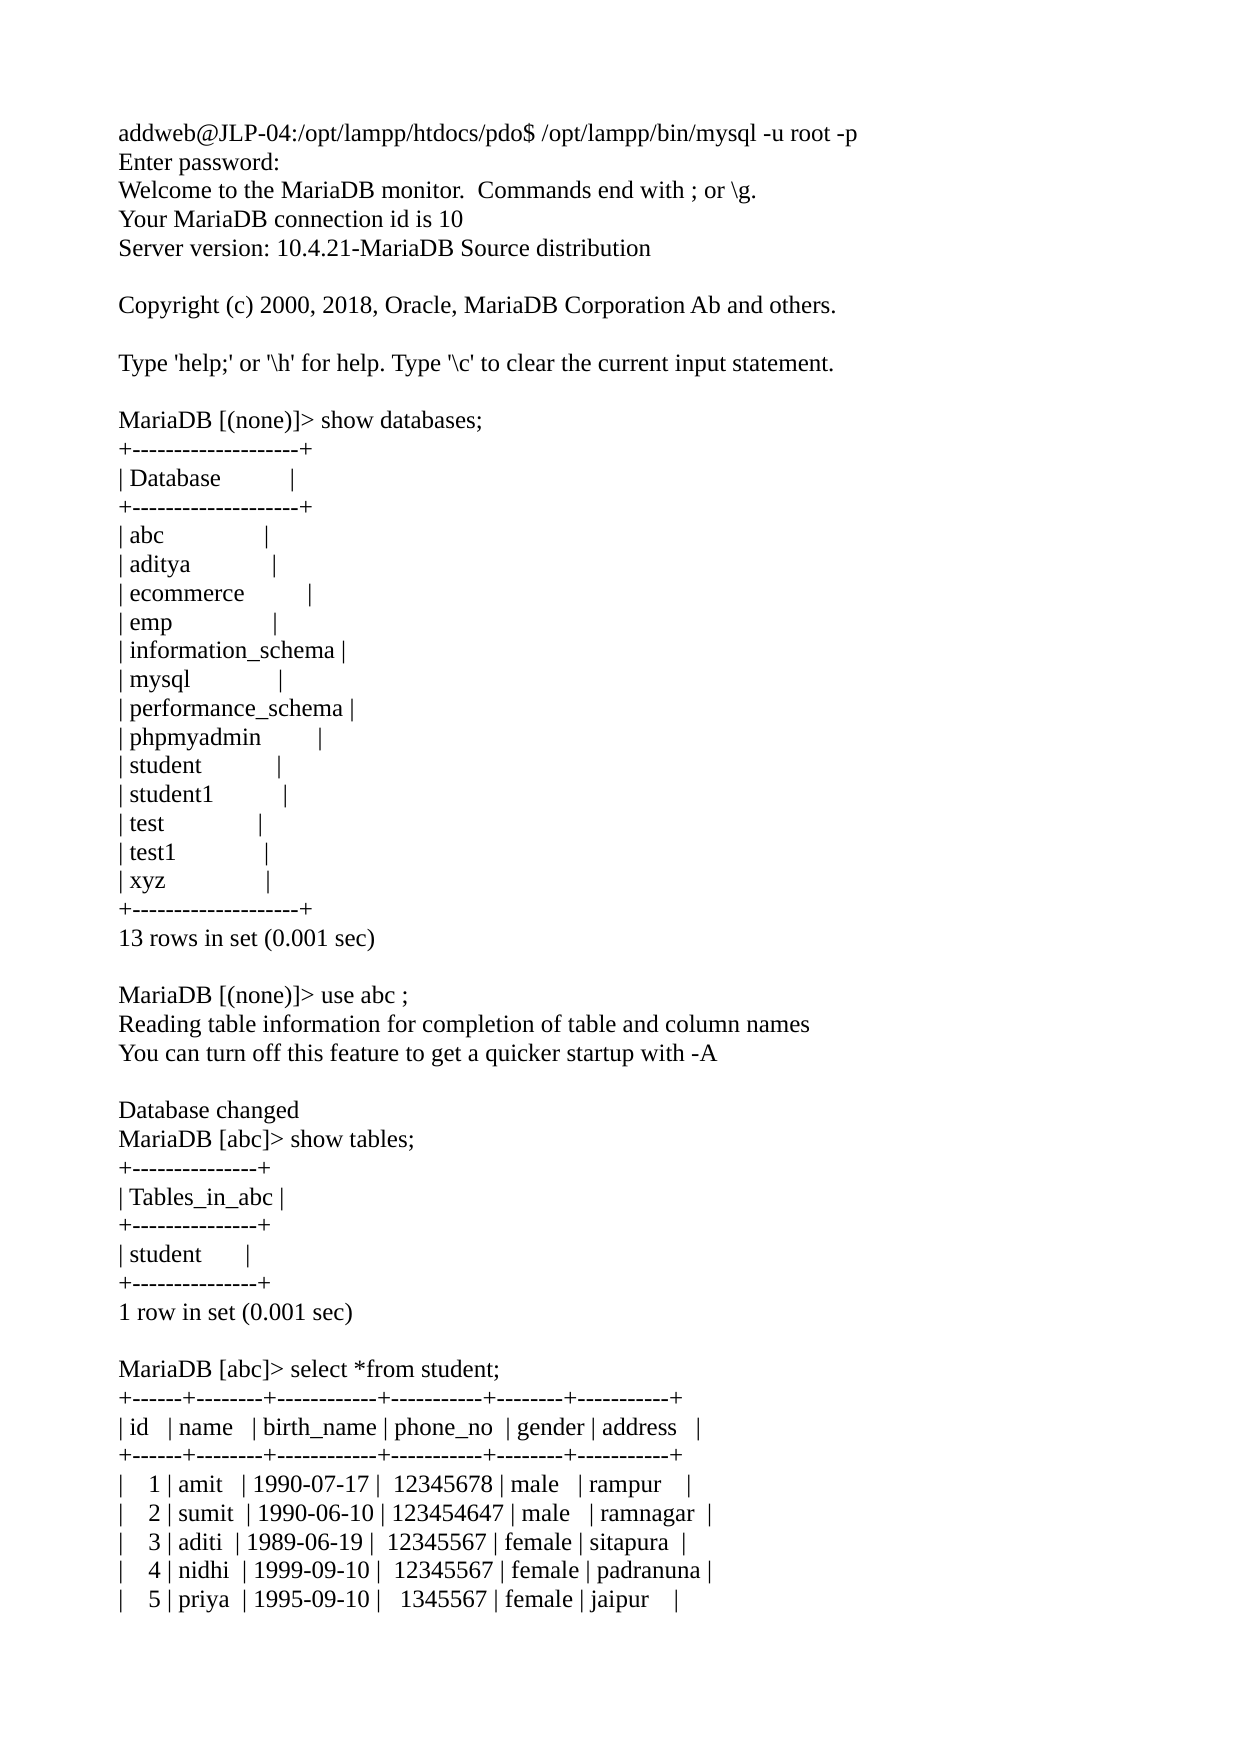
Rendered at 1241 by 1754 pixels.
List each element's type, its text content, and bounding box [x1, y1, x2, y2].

text +------+--------+------------+-----------+--------+-----------+ [118, 1441, 1122, 1469]
text +--------------------+ [118, 492, 1122, 521]
text You can turn off this feature to get a quicker startup with -A [118, 1038, 1122, 1067]
text +---------------+ [118, 1268, 1122, 1297]
text | Tables_in_abc | [118, 1182, 1122, 1211]
text Reading table information for completion of table and column names [118, 1009, 1122, 1038]
text Enter password: [118, 147, 1122, 176]
text MariaDB [abc]> select *from student; [118, 1354, 1122, 1383]
text Welcome to the MariaDB monitor. Commands end with ; or \g. [118, 176, 1122, 204]
text | id | name | birth_name | phone_no | gender | address | [118, 1412, 1122, 1441]
text MariaDB [abc]> show tables; [118, 1124, 1122, 1153]
text | emp | [118, 607, 1122, 636]
text | ecommerce | [118, 578, 1122, 607]
text | Database | [118, 463, 1122, 492]
text +--------------------+ [118, 894, 1122, 923]
text | mysql | [118, 664, 1122, 693]
text | student | [118, 1239, 1122, 1268]
text | 2 | sumit | 1990-06-10 | 123454647 | male | ramnagar | [118, 1498, 1122, 1527]
text Copyright (c) 2000, 2018, Oracle, MariaDB Corporation Ab and others. [118, 291, 1122, 319]
text | 1 | amit | 1990-07-17 | 12345678 | male | rampur | [118, 1469, 1122, 1498]
text +--------------------+ [118, 434, 1122, 463]
text Database changed [118, 1096, 1122, 1124]
text +---------------+ [118, 1153, 1122, 1182]
text | 4 | nidhi | 1999-09-10 | 12345567 | female | padranuna | [118, 1556, 1122, 1584]
text | aditya | [118, 549, 1122, 578]
text Type 'help;' or '\h' for help. Type '\c' to clear the current input statement. [118, 348, 1122, 377]
text | abc | [118, 521, 1122, 549]
text MariaDB [(none)]> show databases; [118, 406, 1122, 434]
text addweb@JLP-04:/opt/lampp/htdocs/pdo$ /opt/lampp/bin/mysql -u root -p [118, 118, 1122, 147]
text | student1 | [118, 779, 1122, 808]
text | student | [118, 751, 1122, 779]
text | performance_schema | [118, 693, 1122, 722]
text | xyz | [118, 866, 1122, 894]
text | test | [118, 808, 1122, 837]
text MariaDB [(none)]> use abc ; [118, 981, 1122, 1009]
text | test1 | [118, 837, 1122, 866]
text Your MariaDB connection id is 10 [118, 204, 1122, 233]
text +---------------+ [118, 1211, 1122, 1239]
text | phpmyadmin | [118, 722, 1122, 751]
text | 5 | priya | 1995-09-10 | 1345567 | female | jaipur | [118, 1584, 1122, 1613]
text 13 rows in set (0.001 sec) [118, 923, 1122, 952]
text | information_schema | [118, 636, 1122, 664]
text Server version: 10.4.21-MariaDB Source distribution [118, 233, 1122, 262]
text +------+--------+------------+-----------+--------+-----------+ [118, 1383, 1122, 1412]
text 1 row in set (0.001 sec) [118, 1297, 1122, 1326]
text | 3 | aditi | 1989-06-19 | 12345567 | female | sitapura | [118, 1527, 1122, 1556]
